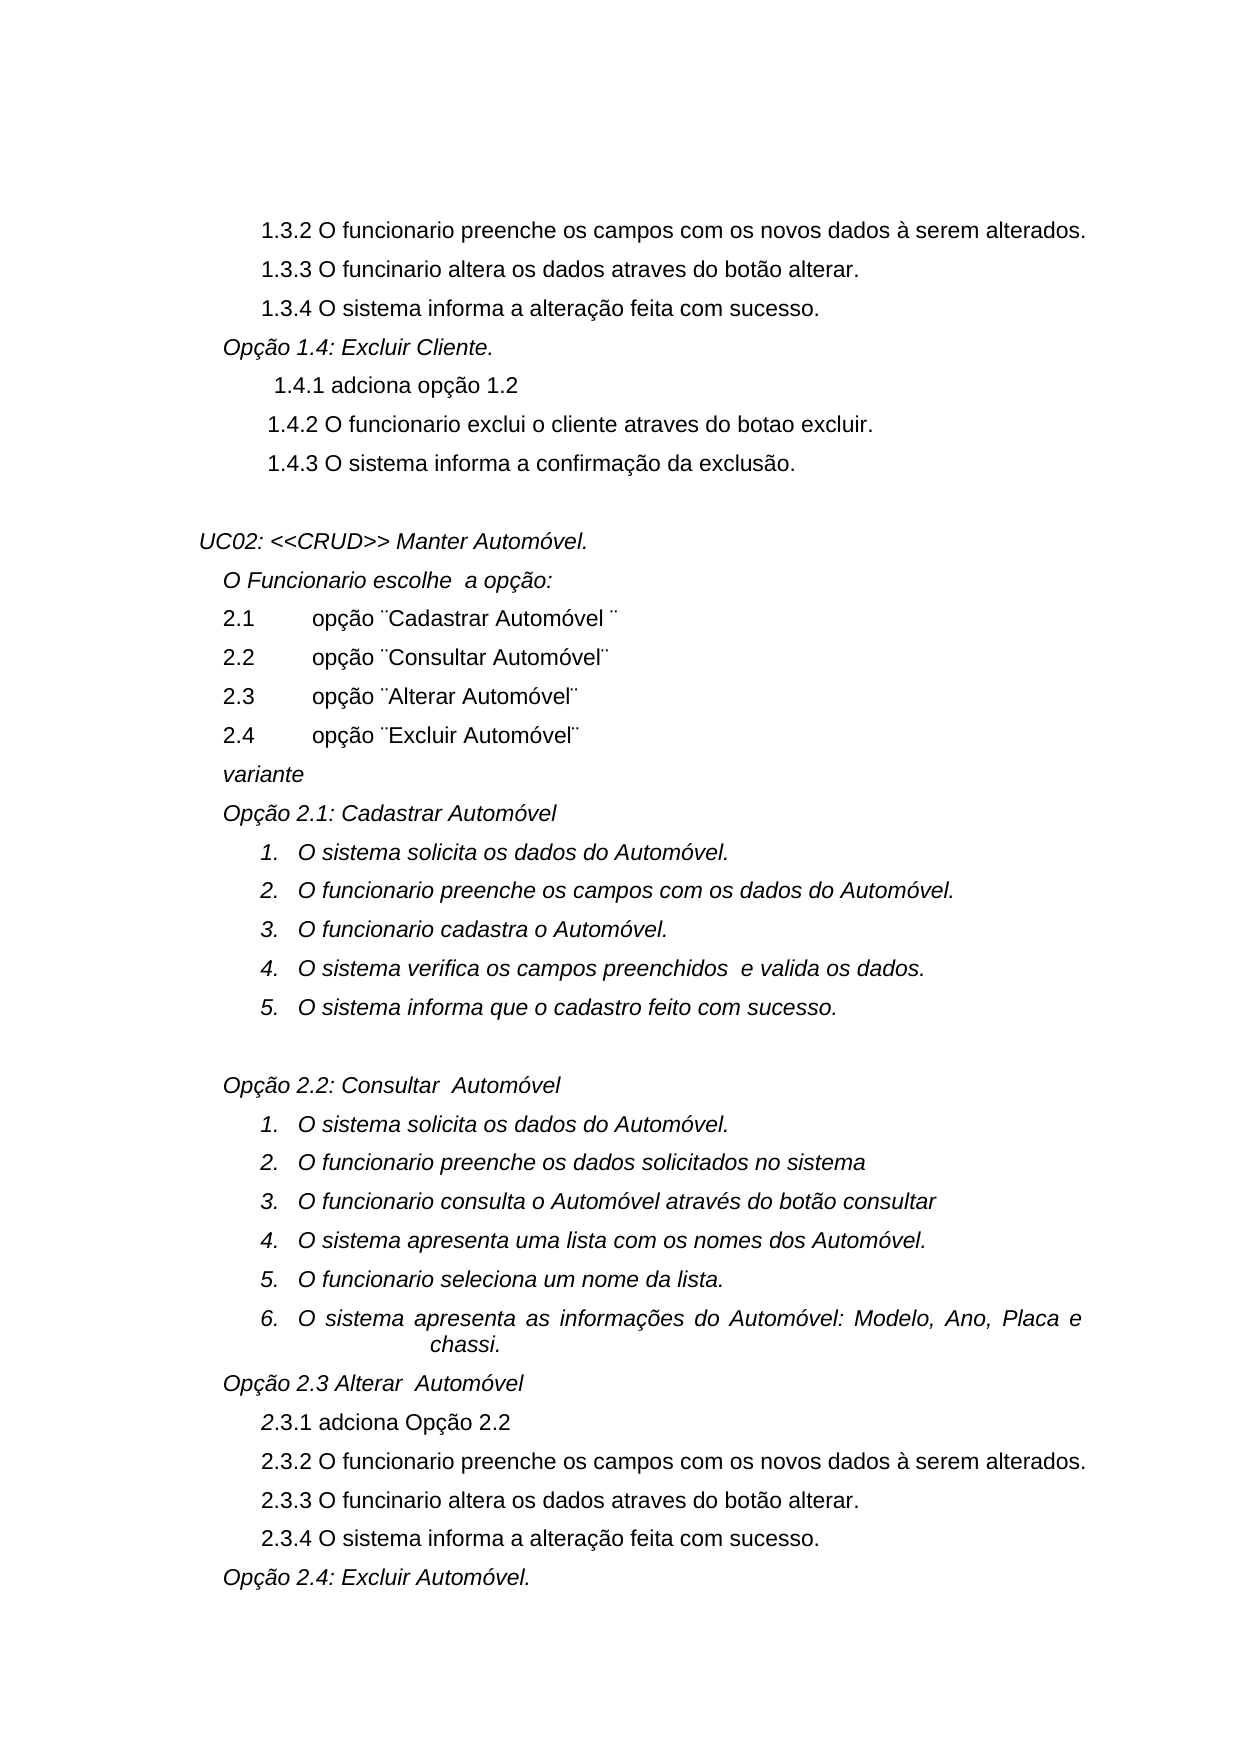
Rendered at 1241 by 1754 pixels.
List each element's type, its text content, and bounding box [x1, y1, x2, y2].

list 2.3.4 O sistema informa a alteração feita com sucesso. [185, 1525, 1092, 1552]
list O funcionario cadastra o Automóvel. [260, 916, 1092, 943]
list Opção 2.2: Consultar Automóvel [185, 1072, 1092, 1098]
list 1.3.4 O sistema informa a alteração feita com sucesso. [185, 294, 1092, 321]
list O Funcionario escolhe a opção: [185, 567, 1092, 593]
list Opção 2.1: Cadastrar Automóvel [185, 800, 1092, 826]
list 2.4 opção ¨Excluir Automóvel¨ [185, 722, 1092, 748]
list Opção 2.3 Alterar Automóvel [185, 1370, 1092, 1396]
list O funcionario preenche os dados solicitados no sistema [260, 1149, 1092, 1176]
list 2.3.2 O funcionario preenche os campos com os novos dados à serem alterados. [185, 1448, 1092, 1474]
list 2.3.1 adciona Opção 2.2 [185, 1409, 1092, 1435]
list 2.1 opção ¨Cadastrar Automóvel ¨ [185, 605, 1092, 632]
list 1.3.2 O funcionario preenche os campos com os novos dados à serem alterados. [185, 217, 1092, 243]
list O sistema informa que o cadastro feito com sucesso. [260, 994, 1092, 1020]
list O sistema apresenta uma lista com os nomes dos Automóvel. [260, 1227, 1092, 1253]
list Opção 2.4: Excluir Automóvel. [185, 1564, 1092, 1591]
list O sistema apresenta as informações do Automóvel: Modelo, Ano, Placa e chassi. [260, 1305, 1092, 1357]
list O sistema verifica os campos preenchidos e valida os dados. [260, 955, 1092, 981]
list O sistema solicita os dados do Automóvel. [260, 1111, 1092, 1137]
list 2.2 opção ¨Consultar Automóvel¨ [185, 644, 1092, 671]
list 2.3 opção ¨Alterar Automóvel¨ [185, 683, 1092, 709]
list 1.4.3 O sistema informa a confirmação da exclusão. [185, 450, 1092, 476]
list 1.4.1 adciona opção 1.2 [185, 372, 1092, 399]
text UC02: <<CRUD>> Manter Automóvel. [148, 528, 1092, 554]
list O funcionario seleciona um nome da lista. [260, 1266, 1092, 1292]
list Opção 1.4: Excluir Cliente. [185, 333, 1092, 360]
list 1.3.3 O funcinario altera os dados atraves do botão alterar. [185, 256, 1092, 282]
list O sistema solicita os dados do Automóvel. [260, 838, 1092, 865]
list variante [185, 761, 1092, 787]
list O funcionario preenche os campos com os dados do Automóvel. [260, 877, 1092, 904]
list 2.3.3 O funcinario altera os dados atraves do botão alterar. [185, 1487, 1092, 1513]
list O funcionario consulta o Automóvel através do botão consultar [260, 1188, 1092, 1214]
list 1.4.2 O funcionario exclui o cliente atraves do botao excluir. [185, 411, 1092, 437]
